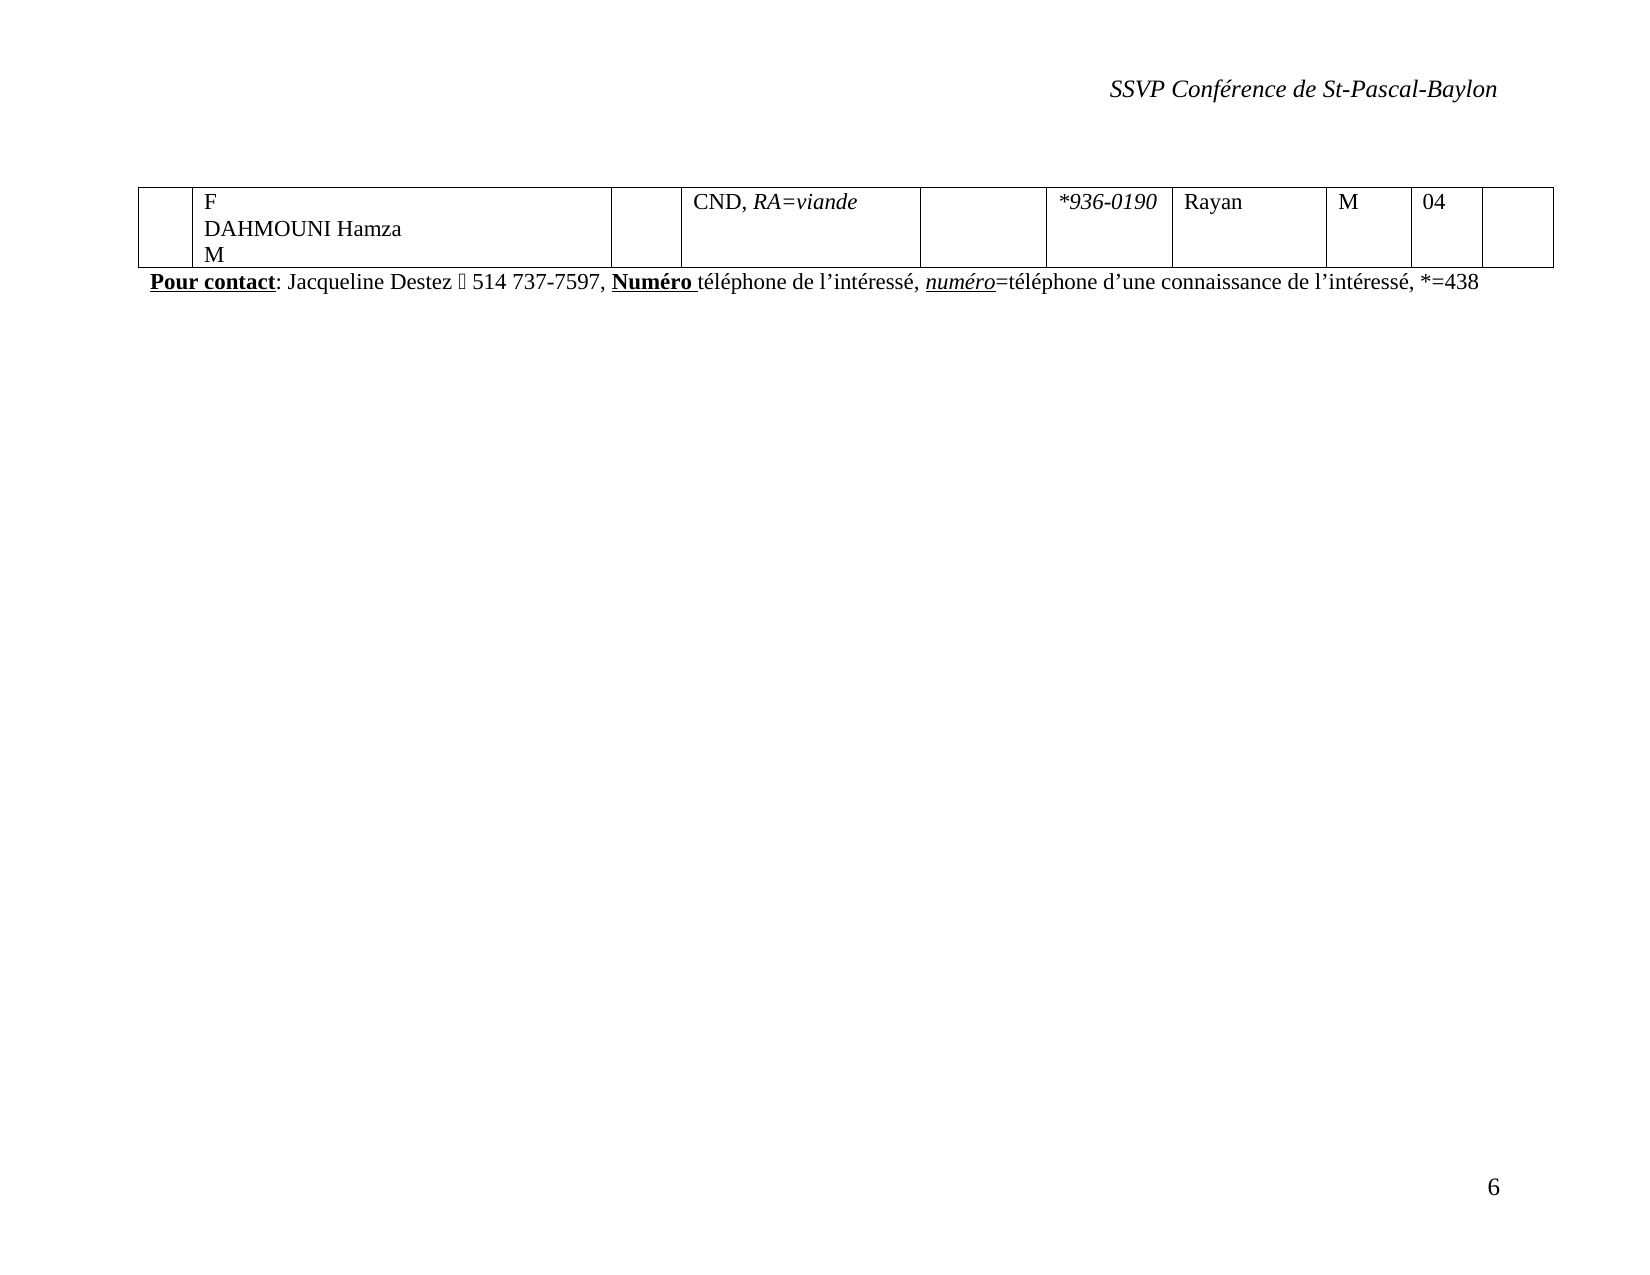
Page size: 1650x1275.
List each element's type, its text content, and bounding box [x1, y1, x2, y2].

table_cell 04 [1412, 188, 1482, 267]
table_cell M [1327, 188, 1411, 267]
text Pour contact: Jacqueline Destez ' 514 737-7597, Numéro téléphone de l’intéressé, numéro=téléphone d’une connaissance de l’intéressé, *=438 [150, 268, 1500, 295]
table_cell CND, RA=viande [682, 188, 920, 267]
table_cell [612, 188, 681, 267]
table_cell [921, 188, 1046, 267]
table_cell Rayan [1173, 188, 1326, 267]
table_cell *936-0190 [1047, 188, 1172, 267]
table_cell F DAHMOUNI Hamza M [193, 188, 611, 267]
table_cell [139, 188, 192, 267]
table_cell [1483, 188, 1553, 267]
